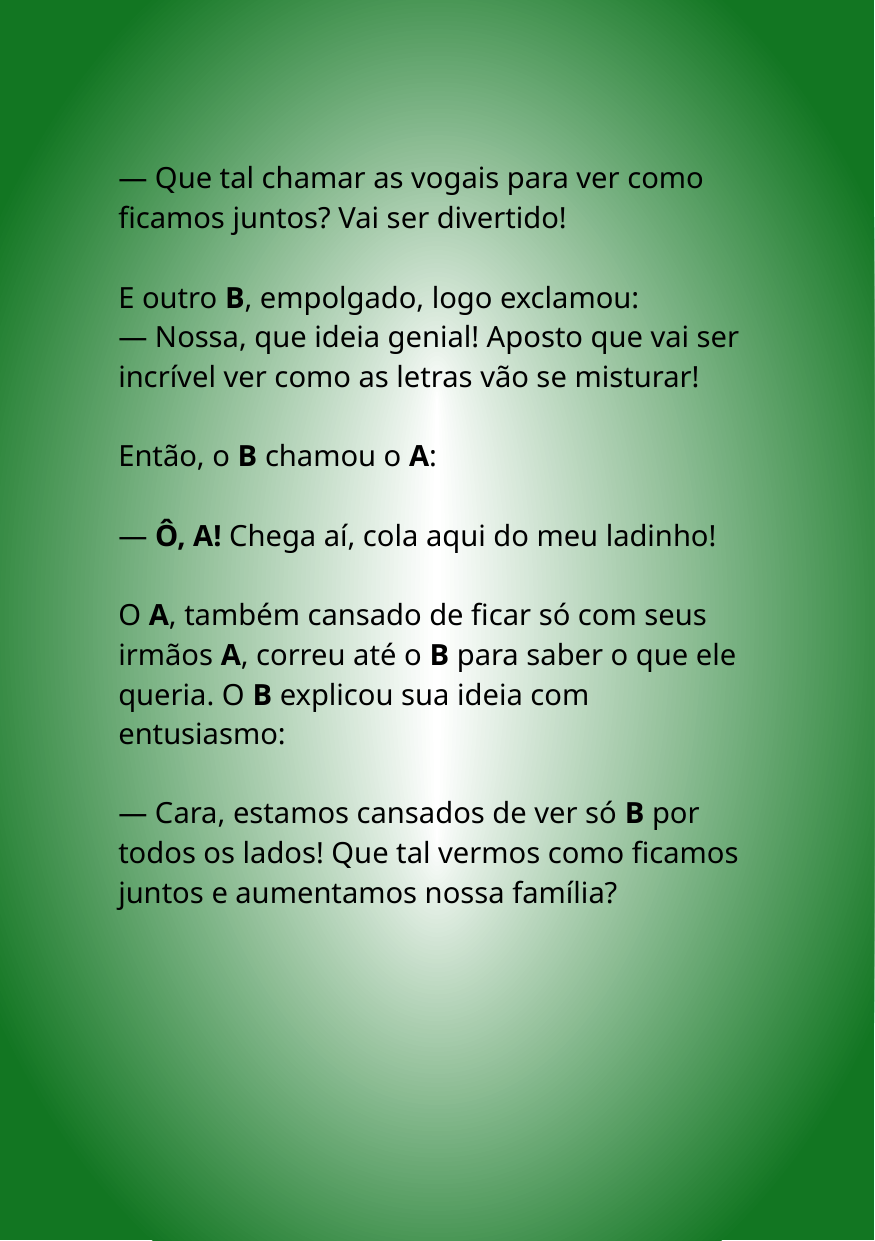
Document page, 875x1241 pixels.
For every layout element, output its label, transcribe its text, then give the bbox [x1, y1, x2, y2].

text — Que tal chamar as vogais para ver como ficamos juntos? Vai ser divertido! [118, 158, 756, 237]
text — Nossa, que ideia genial! Aposto que vai ser incrível ver como as letras vão se misturar! [118, 317, 756, 396]
text — Cara, estamos cansados de ver só B por todos os lados! Que tal vermos como ficamos juntos e aumentamos nossa família? [118, 753, 756, 912]
text — Ô, A! Chega aí, cola aqui do meu ladinho! [118, 475, 756, 555]
text O A, também cansado de ficar só com seus irmãos A, correu até o B para saber o que ele queria. O B explicou sua ideia com entusiasmo: [118, 594, 756, 753]
text E outro B, empolgado, logo exclamou: [118, 277, 756, 317]
text Então, o B chamou o A: [118, 436, 756, 475]
